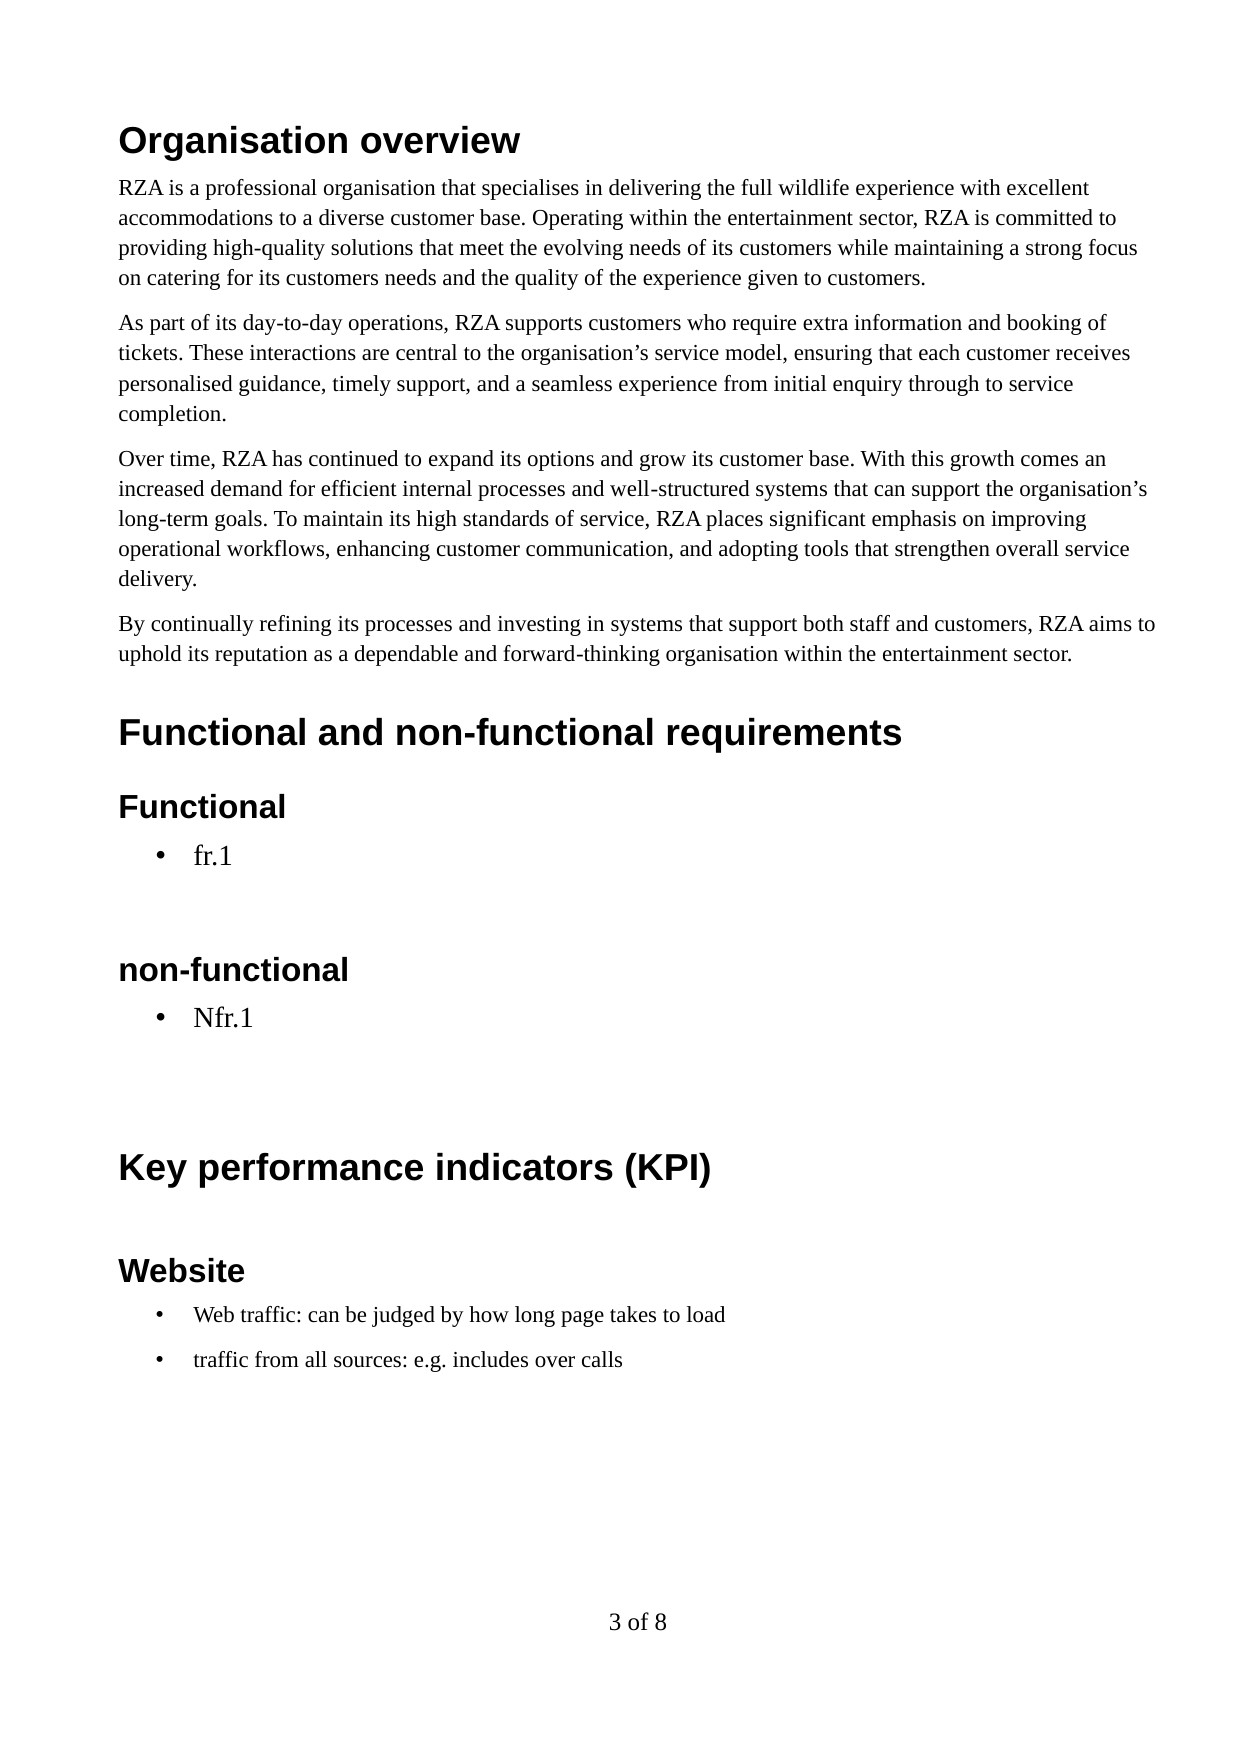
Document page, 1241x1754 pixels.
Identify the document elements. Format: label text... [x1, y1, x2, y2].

subtitle Website [118, 1251, 1157, 1289]
list Nfr.1 [156, 1001, 1157, 1034]
subtitle non-functional [118, 949, 1157, 988]
subtitle Functional [118, 787, 1157, 825]
list Web traffic: can be judged by how long page takes to load [156, 1302, 1157, 1328]
text Over time, RZA has continued to expand its options and grow its customer base. With this growth comes an increased demand for efficient internal processes and well‑structured systems that can support the organisation’s long‑term goals. To maintain its high standards of service, RZA places significant emphasis on improving operational workflows, enhancing customer communication, and adopting tools that strengthen overall service delivery. [118, 444, 1157, 592]
subtitle Key performance indicators (KPI) [118, 1145, 1157, 1188]
text By continually refining its processes and investing in systems that support both staff and customers, RZA aims to uphold its reputation as a dependable and forward‑thinking organisation within the entertainment sector. [118, 610, 1157, 667]
list fr.1 [156, 838, 1157, 871]
subtitle Organisation overview [118, 118, 1157, 161]
text As part of its day‑to‑day operations, RZA supports customers who require extra information and booking of tickets. These interactions are central to the organisation’s service model, ensuring that each customer receives personalised guidance, timely support, and a seamless experience from initial enquiry through to service completion. [118, 309, 1157, 426]
subtitle Functional and non-functional requirements [118, 710, 1157, 753]
text RZA is a professional organisation that specialises in delivering the full wildlife experience with excellent accommodations to a diverse customer base. Operating within the entertainment sector, RZA is committed to providing high‑quality solutions that meet the evolving needs of its customers while maintaining a strong focus on catering for its customers needs and the quality of the experience given to customers. [118, 174, 1157, 291]
list traffic from all sources: e.g. includes over calls [156, 1346, 1157, 1373]
